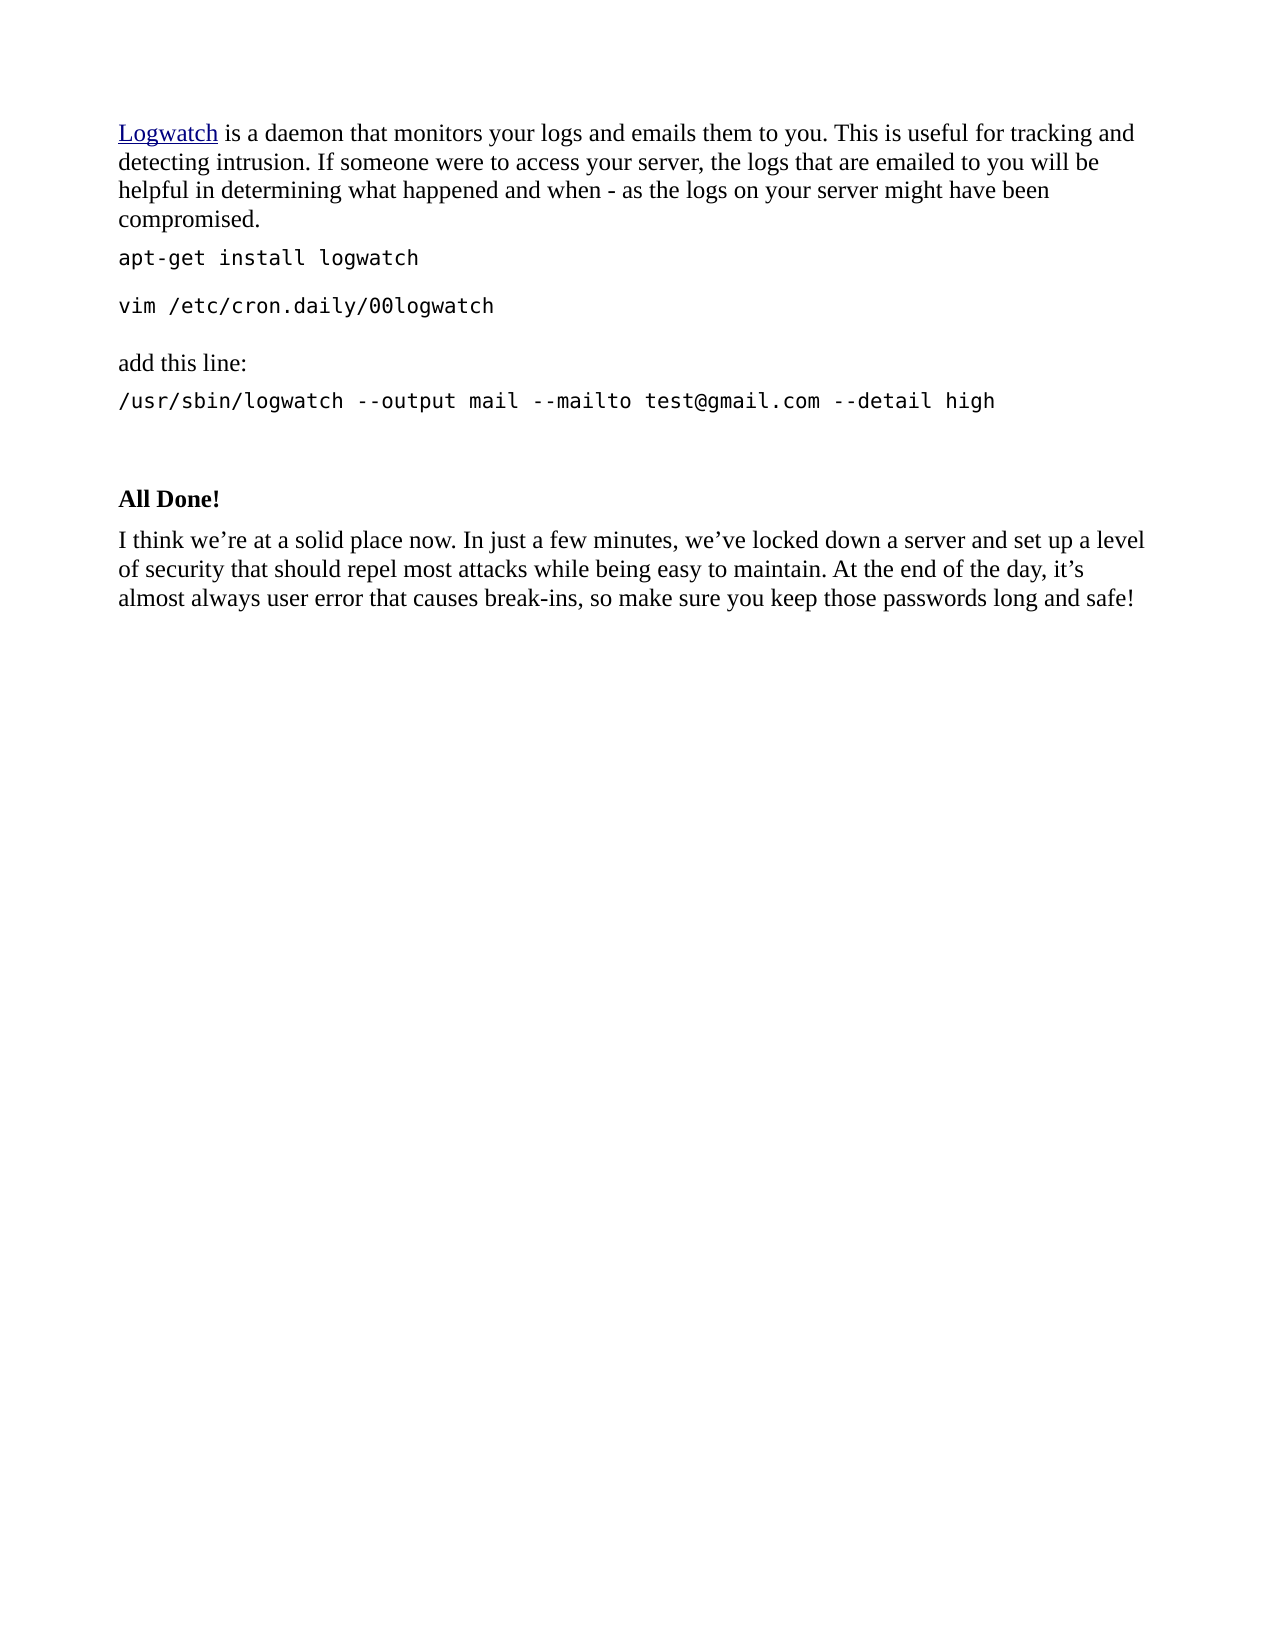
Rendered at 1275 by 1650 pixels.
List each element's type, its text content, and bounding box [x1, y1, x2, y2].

text Logwatch is a daemon that monitors your logs and emails them to you. This is useful for tracking and detecting intrusion. If someone were to access your server, the logs that are emailed to you will be helpful in determining what happened and when - as the logs on your server might have been compromised. [118, 118, 1157, 233]
text I think we’re at a solid place now. In just a few minutes, we’ve locked down a server and set up a level of security that should repel most attacks while being easy to maintain. At the end of the day, it’s almost always user error that causes break-ins, so make sure you keep those passwords long and safe! [118, 525, 1157, 612]
text add this line: [118, 348, 1157, 377]
text All Done! [118, 484, 1157, 513]
text /usr/sbin/logwatch --output mail --mailto test@gmail.com --detail high [118, 389, 1157, 413]
text vim /etc/cron.daily/00logwatch [118, 294, 1157, 318]
text apt-get install logwatch [118, 246, 1157, 270]
